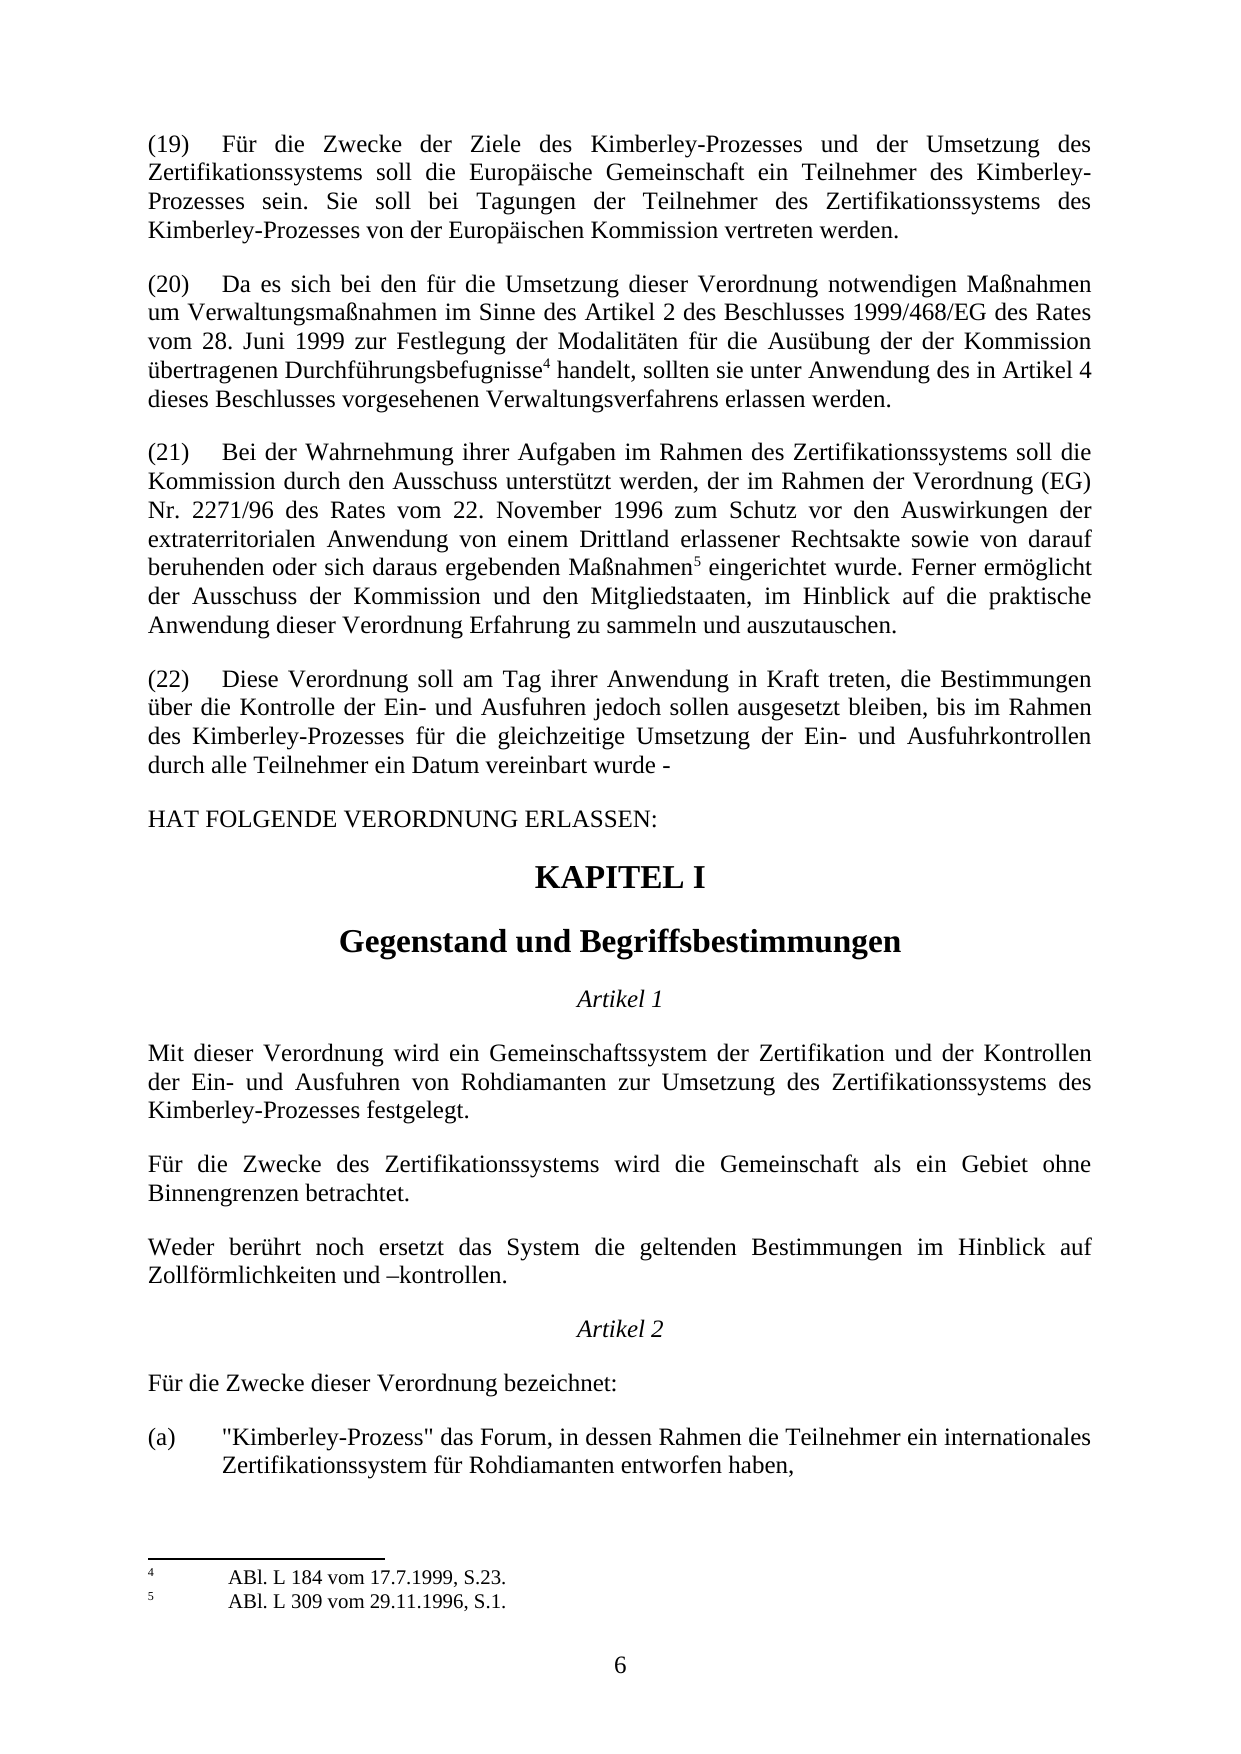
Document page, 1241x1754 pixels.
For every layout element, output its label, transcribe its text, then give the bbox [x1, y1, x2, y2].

text Gegenstand und Begriffsbestimmungen [148, 921, 1092, 959]
text KAPITEL I [148, 857, 1092, 896]
text Mit dieser Verordnung wird ein Gemeinschaftssystem der Zertifikation und der Kontrollen der Ein- und Ausfuhren von Rohdiamanten zur Umsetzung des Zertifikationssystems des Kimberley-Prozesses festgelegt. [148, 1038, 1092, 1124]
list ABl. L 184 vom 17.7.1999, S.23. [148, 1564, 1092, 1589]
list Für die Zwecke der Ziele des Kimberley-Prozesses und der Umsetzung des Zertifikationssystems soll die Europäische Gemeinschaft ein Teilnehmer des Kimberley-Prozesses sein. Sie soll bei Tagungen der Teilnehmer des Zertifikationssystems des Kimberley-Prozesses von der Europäischen Kommission vertreten werden. [148, 129, 1092, 244]
list Bei der Wahrnehmung ihrer Aufgaben im Rahmen des Zertifikationssystems soll die Kommission durch den Ausschuss unterstützt werden, der im Rahmen der Verordnung (EG) Nr. 2271/96 des Rates vom 22. November 1996 zum Schutz vor den Auswirkungen der extraterritorialen Anwendung von einem Drittland erlassener Rechtsakte sowie von darauf beruhenden oder sich daraus ergebenden Maßnahmen eingerichtet wurde. Ferner ermöglicht der Ausschuss der Kommission und den Mitgliedstaaten, im Hinblick auf die praktische Anwendung dieser Verordnung Erfahrung zu sammeln und auszutauschen. [148, 437, 1092, 639]
text Artikel 2 [148, 1314, 1092, 1343]
text Artikel 1 [148, 984, 1092, 1013]
list Diese Verordnung soll am Tag ihrer Anwendung in Kraft treten, die Bestimmungen über die Kontrolle der Ein- und Ausfuhren jedoch sollen ausgesetzt bleiben, bis im Rahmen des Kimberley-Prozesses für die gleichzeitige Umsetzung der Ein- und Ausfuhrkontrollen durch alle Teilnehmer ein Datum vereinbart wurde ‑ [148, 664, 1092, 779]
text Für die Zwecke des Zertifikationssystems wird die Gemeinschaft als ein Gebiet ohne Binnengrenzen betrachtet. [148, 1149, 1092, 1207]
list ABl. L 309 vom 29.11.1996, S.1. [148, 1589, 1092, 1613]
text HAT FOLGENDE VERORDNUNG ERLASSEN: [148, 804, 1092, 832]
list "Kimberley-Prozess" das Forum, in dessen Rahmen die Teilnehmer ein internationales Zertifikationssystem für Rohdiamanten entworfen haben, [148, 1422, 1092, 1479]
text Für die Zwecke dieser Verordnung bezeichnet: [148, 1368, 1092, 1397]
list Da es sich bei den für die Umsetzung dieser Verordnung notwendigen Maßnahmen um Verwaltungsmaßnahmen im Sinne des Artikel 2 des Beschlusses 1999/468/EG des Rates vom 28. Juni 1999 zur Festlegung der Modalitäten für die Ausübung der der Kommission übertragenen Durchführungsbefugnisse handelt, sollten sie unter Anwendung des in Artikel 4 dieses Beschlusses vorgesehenen Verwaltungsverfahrens erlassen werden. [148, 269, 1092, 412]
text Weder berührt noch ersetzt das System die geltenden Bestimmungen im Hinblick auf Zollförmlichkeiten und –kontrollen. [148, 1232, 1092, 1289]
